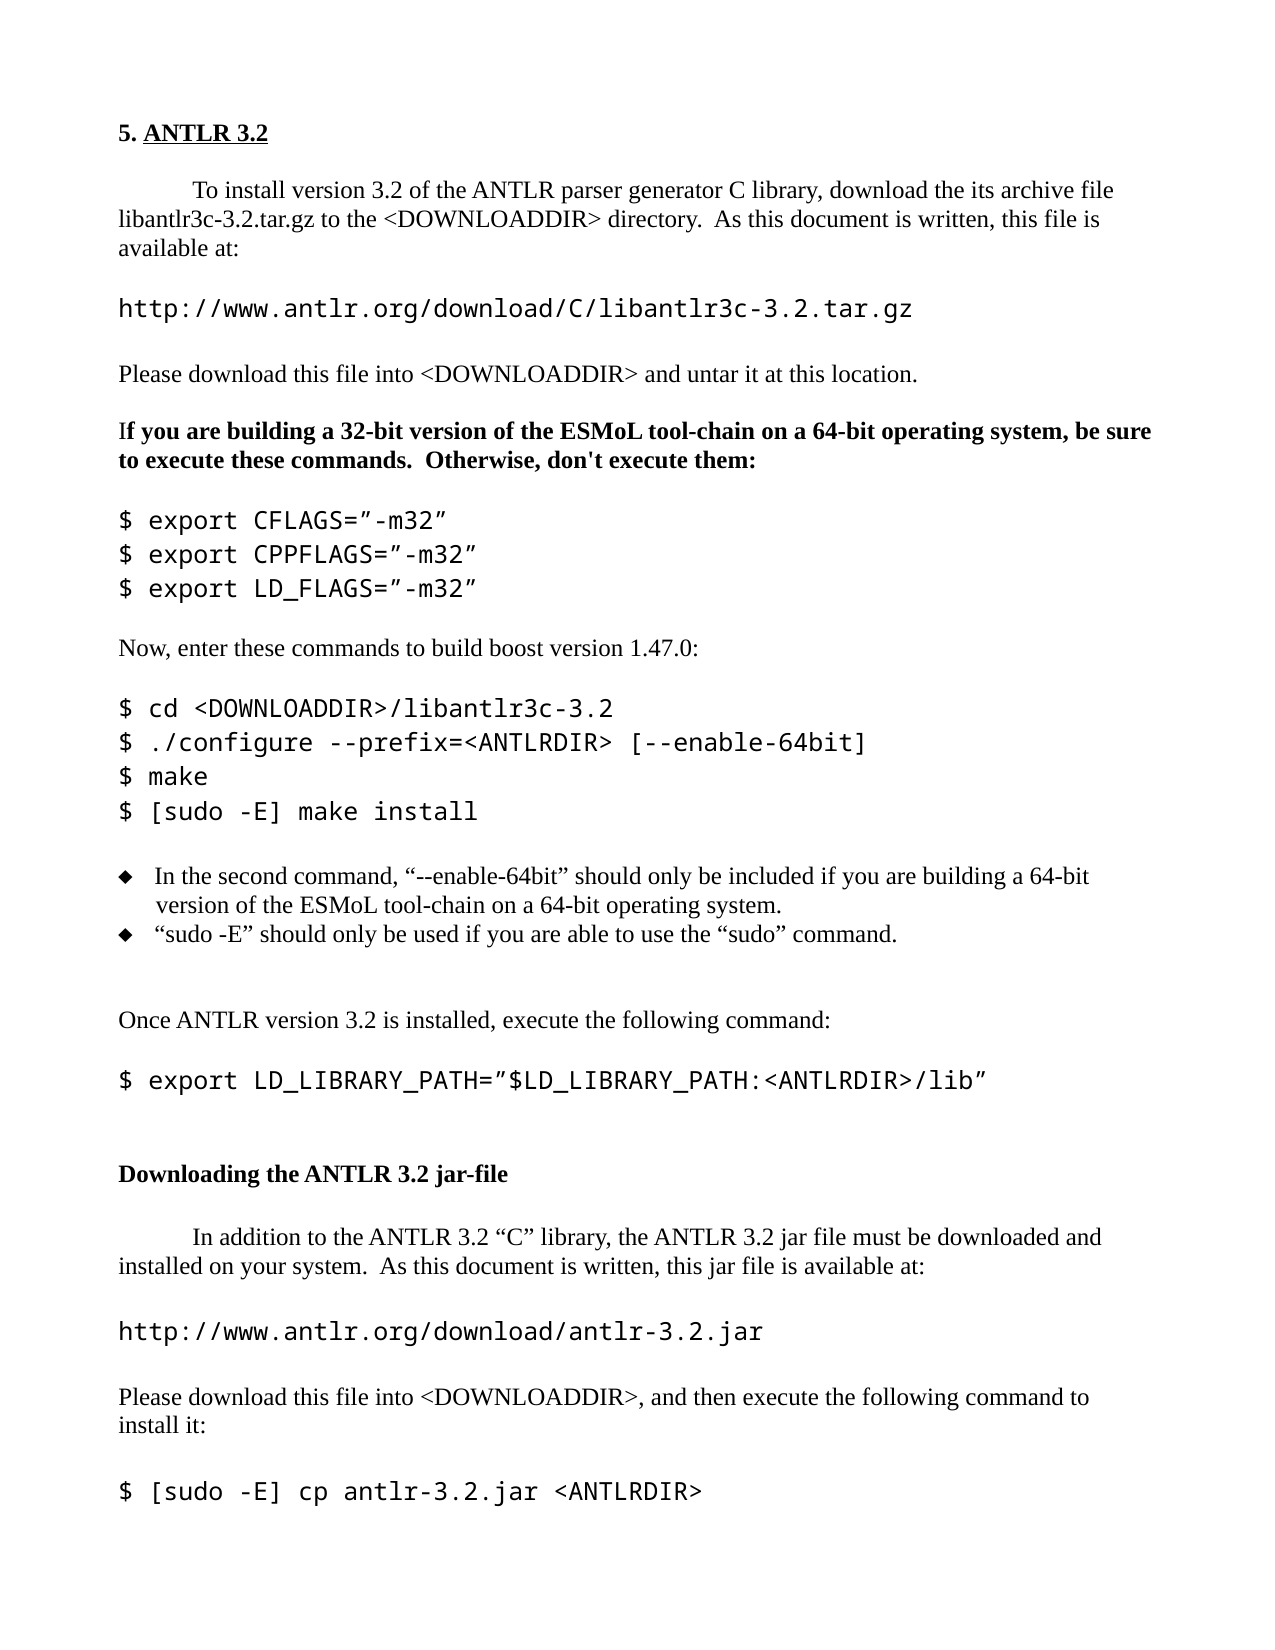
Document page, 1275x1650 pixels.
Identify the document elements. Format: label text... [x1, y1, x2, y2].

text $ export CFLAGS=”-m32” [118, 502, 1157, 537]
text Once ANTLR version 3.2 is installed, execute the following command: [118, 1005, 1157, 1034]
list In the second command, “--enable-64bit” should only be included if you are building a 64-bit version of the ESMoL tool-chain on a 64-bit operating system. [118, 861, 1157, 919]
text $ [sudo -E] cp antlr-3.2.jar <ANTLRDIR> [118, 1473, 1157, 1507]
text $ export LD_LIBRARY_PATH=”$LD_LIBRARY_PATH:<ANTLRDIR>/lib” [118, 1062, 1157, 1097]
text If you are building a 32-bit version of the ESMoL tool-chain on a 64-bit operating system, be sure to execute these commands. Otherwise, don't execute them: [118, 416, 1157, 474]
text $ export CPPFLAGS=”-m32” [118, 537, 1157, 571]
text http://www.antlr.org/download/antlr-3.2.jar [118, 1314, 1157, 1348]
text $ cd <DOWNLOADDIR>/libantlr3c-3.2 [118, 691, 1157, 725]
text $ export LD_FLAGS=”-m32” [118, 571, 1157, 605]
text Now, enter these commands to build boost version 1.47.0: [118, 633, 1157, 662]
text To install version 3.2 of the ANTLR parser generator C library, download the its archive file libantlr3c-3.2.tar.gz to the <DOWNLOADDIR> directory. As this document is written, this file is available at: [118, 176, 1157, 262]
text 5. ANTLR 3.2 [118, 118, 1157, 147]
text Downloading the ANTLR 3.2 jar-file [118, 1159, 1157, 1188]
list “sudo -E” should only be used if you are able to use the “sudo” command. [118, 919, 1157, 947]
text Please download this file into <DOWNLOADDIR>, and then execute the following command to install it: [118, 1382, 1157, 1439]
text http://www.antlr.org/download/C/libantlr3c-3.2.tar.gz [118, 291, 1157, 325]
text $ [sudo -E] make install [118, 793, 1157, 827]
text $ make [118, 759, 1157, 793]
text In addition to the ANTLR 3.2 “C” library, the ANTLR 3.2 jar file must be downloaded and installed on your system. As this document is written, this jar file is available at: [118, 1222, 1157, 1280]
text $ ./configure --prefix=<ANTLRDIR> [--enable-64bit] [118, 725, 1157, 759]
text Please download this file into <DOWNLOADDIR> and untar it at this location. [118, 359, 1157, 387]
